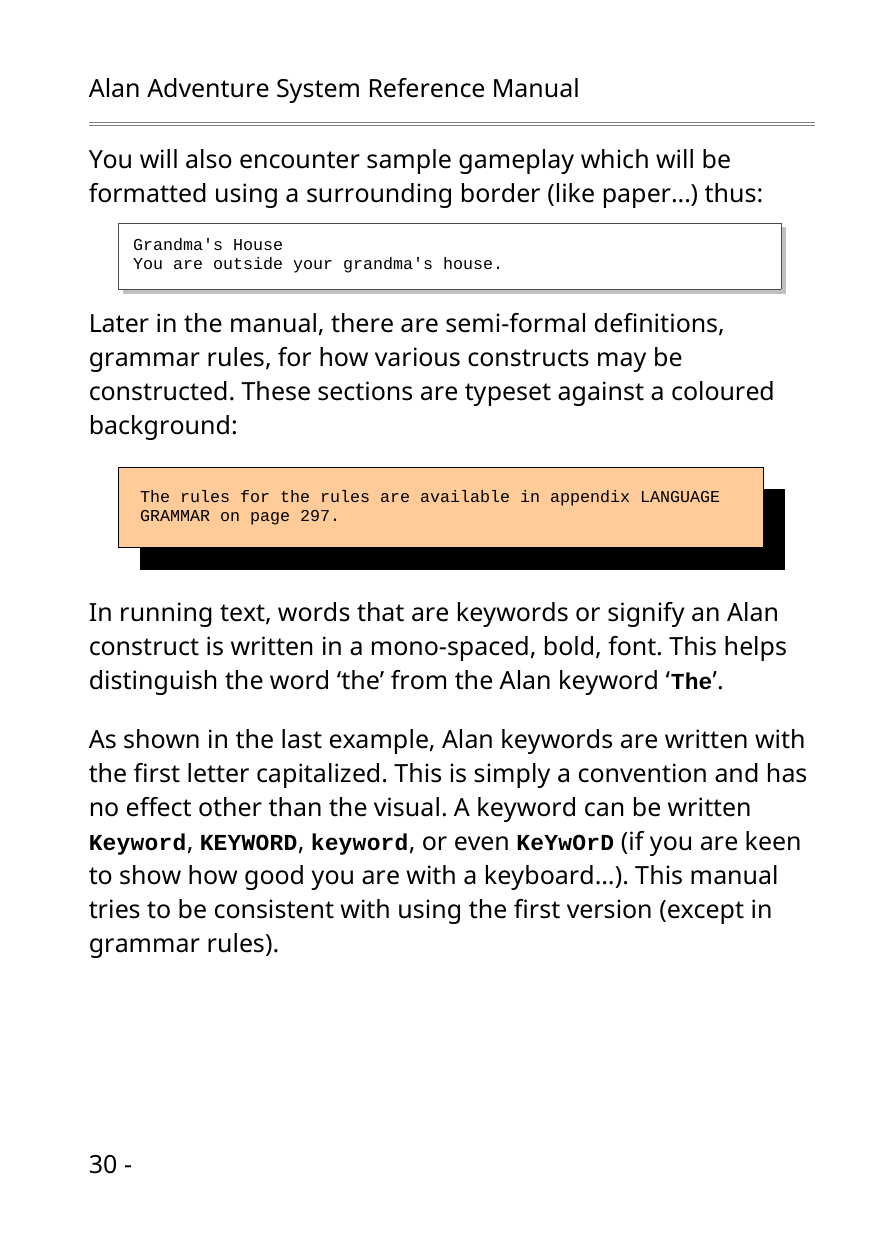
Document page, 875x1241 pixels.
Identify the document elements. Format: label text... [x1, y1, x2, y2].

text You are outside your grandma's house. [119, 241, 781, 289]
text In running text, words that are keywords or signify an Alan construct is written in a mono-spaced, bold, font. This helps distinguish the word ‘the’ from the Alan keyword ‘The’. [88, 595, 815, 697]
text Later in the manual, there are semi-formal definitions, grammar rules, for how various constructs may be constructed. These sections are typeset against a coloured background: [88, 306, 815, 442]
text As shown in the last example, Alan keywords are written with the first letter capitalized. This is simply a convention and has no effect other than the visual. A keyword can be written Keyword, KEYWORD, keyword, or even KeYwOrD (if you are keen to show how good you are with a keyboard…). This manual tries to be consistent with using the first version (except in grammar rules). [88, 722, 815, 959]
text The rules for the rules are available in appendix LANGUAGE GRAMMAR on page 240. [119, 468, 763, 547]
text You will also encounter sample gameplay which will be formatted using a surrounding border (like paper...) thus: [88, 142, 815, 210]
text Grandma's House [119, 224, 781, 241]
